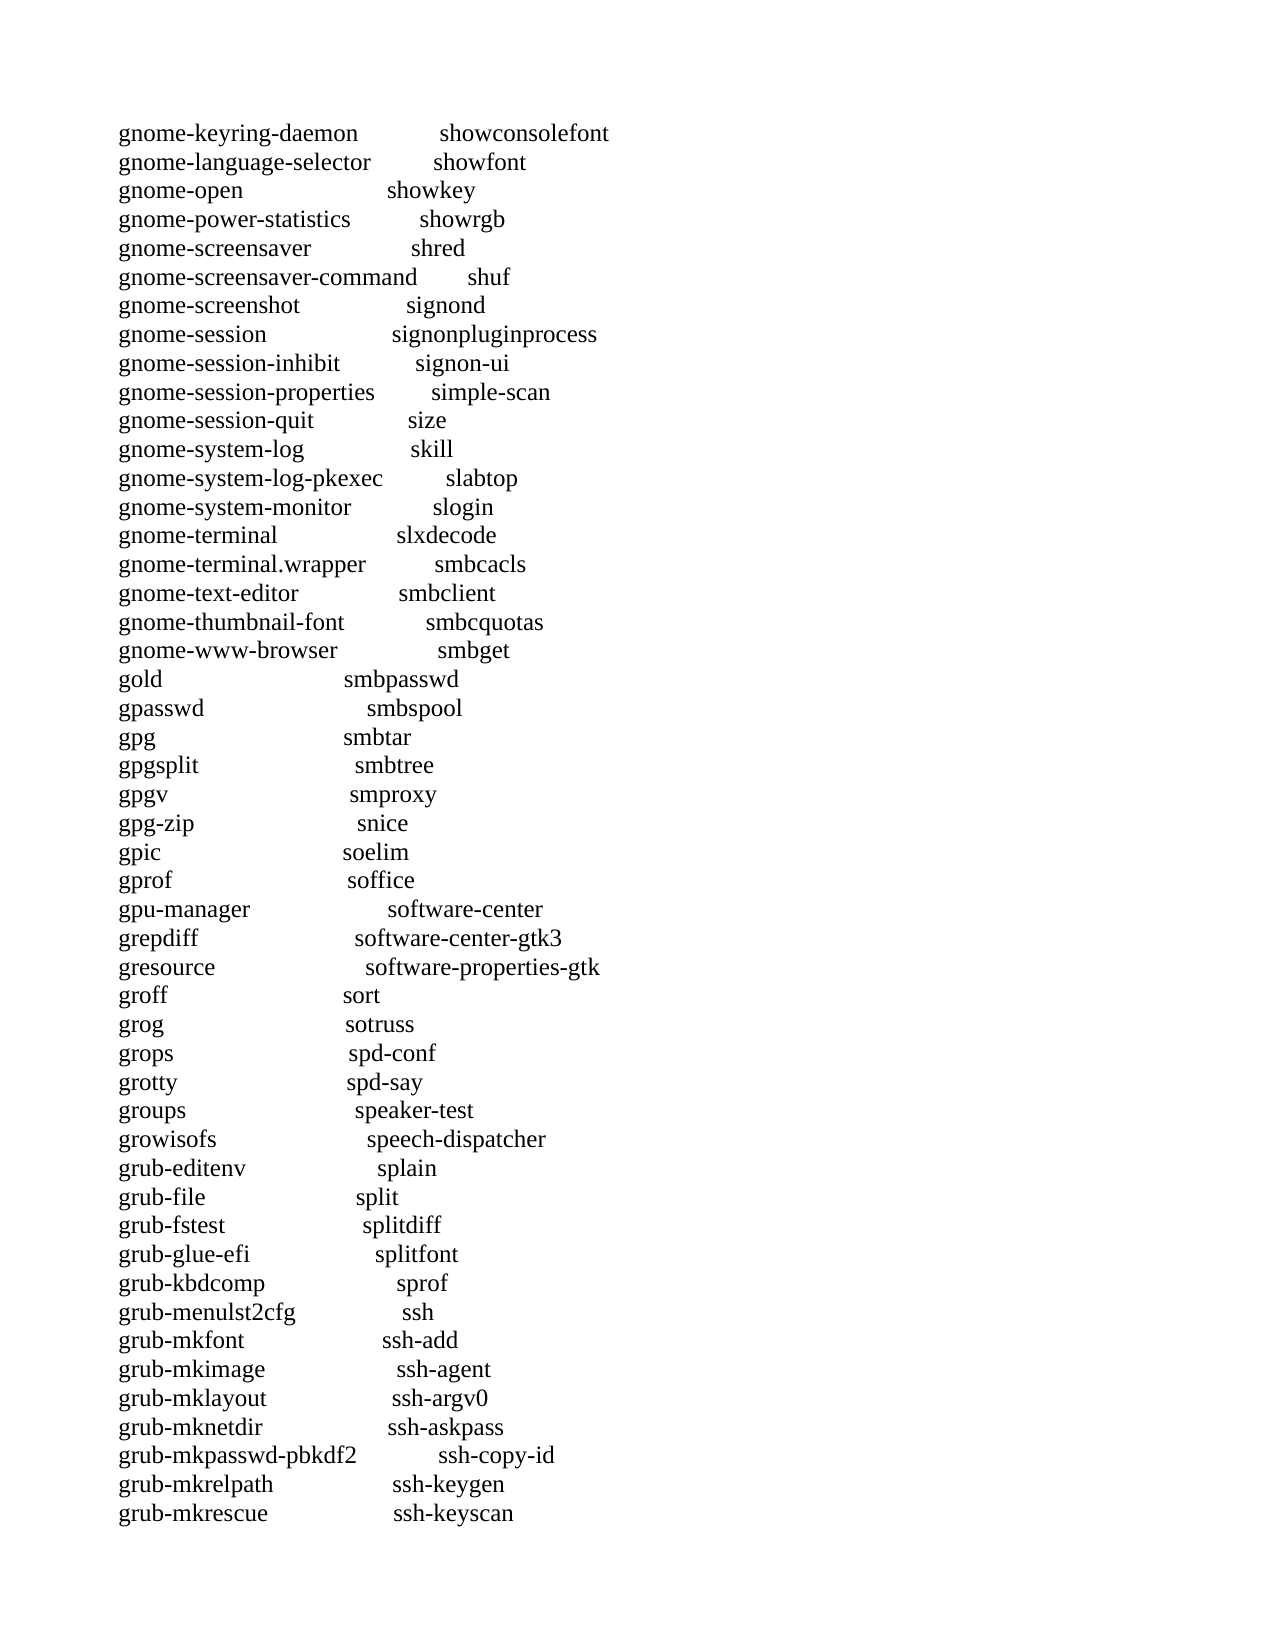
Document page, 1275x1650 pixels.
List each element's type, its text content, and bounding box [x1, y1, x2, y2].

text gpgv smproxy [118, 779, 1157, 808]
text gnome-session-quit size [118, 406, 1157, 434]
text grops spd-conf [118, 1038, 1157, 1067]
text gnome-text-editor smbclient [118, 578, 1157, 607]
text grub-mkpasswd-pbkdf2 ssh-copy-id [118, 1441, 1157, 1469]
text grub-kbdcomp sprof [118, 1268, 1157, 1297]
text grub-mklayout ssh-argv0 [118, 1383, 1157, 1412]
text grub-mkrelpath ssh-keygen [118, 1469, 1157, 1498]
text grepdiff software-center-gtk3 [118, 923, 1157, 952]
text grub-mkrescue ssh-keyscan [118, 1498, 1157, 1527]
text gpgsplit smbtree [118, 751, 1157, 779]
text gnome-session-inhibit signon-ui [118, 348, 1157, 377]
text gnome-power-statistics showrgb [118, 204, 1157, 233]
text grub-mknetdir ssh-askpass [118, 1412, 1157, 1441]
text growisofs speech-dispatcher [118, 1124, 1157, 1153]
text grub-mkfont ssh-add [118, 1326, 1157, 1354]
text gprof soffice [118, 866, 1157, 894]
text grub-menulst2cfg ssh [118, 1297, 1157, 1326]
text grub-file split [118, 1182, 1157, 1211]
text gpu-manager software-center [118, 894, 1157, 923]
text gnome-session-properties simple-scan [118, 377, 1157, 406]
text groups speaker-test [118, 1096, 1157, 1124]
text gnome-language-selector showfont [118, 147, 1157, 176]
text grub-glue-efi splitfont [118, 1239, 1157, 1268]
text gnome-session signonpluginprocess [118, 319, 1157, 348]
text gpg smbtar [118, 722, 1157, 751]
text gnome-terminal slxdecode [118, 521, 1157, 549]
text gnome-open showkey [118, 176, 1157, 204]
text gnome-terminal.wrapper smbcacls [118, 549, 1157, 578]
text grub-editenv splain [118, 1153, 1157, 1182]
text gold smbpasswd [118, 664, 1157, 693]
text gnome-screenshot signond [118, 291, 1157, 319]
text groff sort [118, 981, 1157, 1009]
text grub-fstest splitdiff [118, 1211, 1157, 1239]
text gpg-zip snice [118, 808, 1157, 837]
text gnome-thumbnail-font smbcquotas [118, 607, 1157, 636]
text gpic soelim [118, 837, 1157, 866]
text gnome-screensaver shred [118, 233, 1157, 262]
text gnome-keyring-daemon showconsolefont [118, 118, 1157, 147]
text grog sotruss [118, 1009, 1157, 1038]
text gnome-screensaver-command shuf [118, 262, 1157, 291]
text gnome-system-monitor slogin [118, 492, 1157, 521]
text gnome-www-browser smbget [118, 636, 1157, 664]
text gnome-system-log skill [118, 434, 1157, 463]
text gresource software-properties-gtk [118, 952, 1157, 981]
text grotty spd-say [118, 1067, 1157, 1096]
text grub-mkimage ssh-agent [118, 1354, 1157, 1383]
text gpasswd smbspool [118, 693, 1157, 722]
text gnome-system-log-pkexec slabtop [118, 463, 1157, 492]
